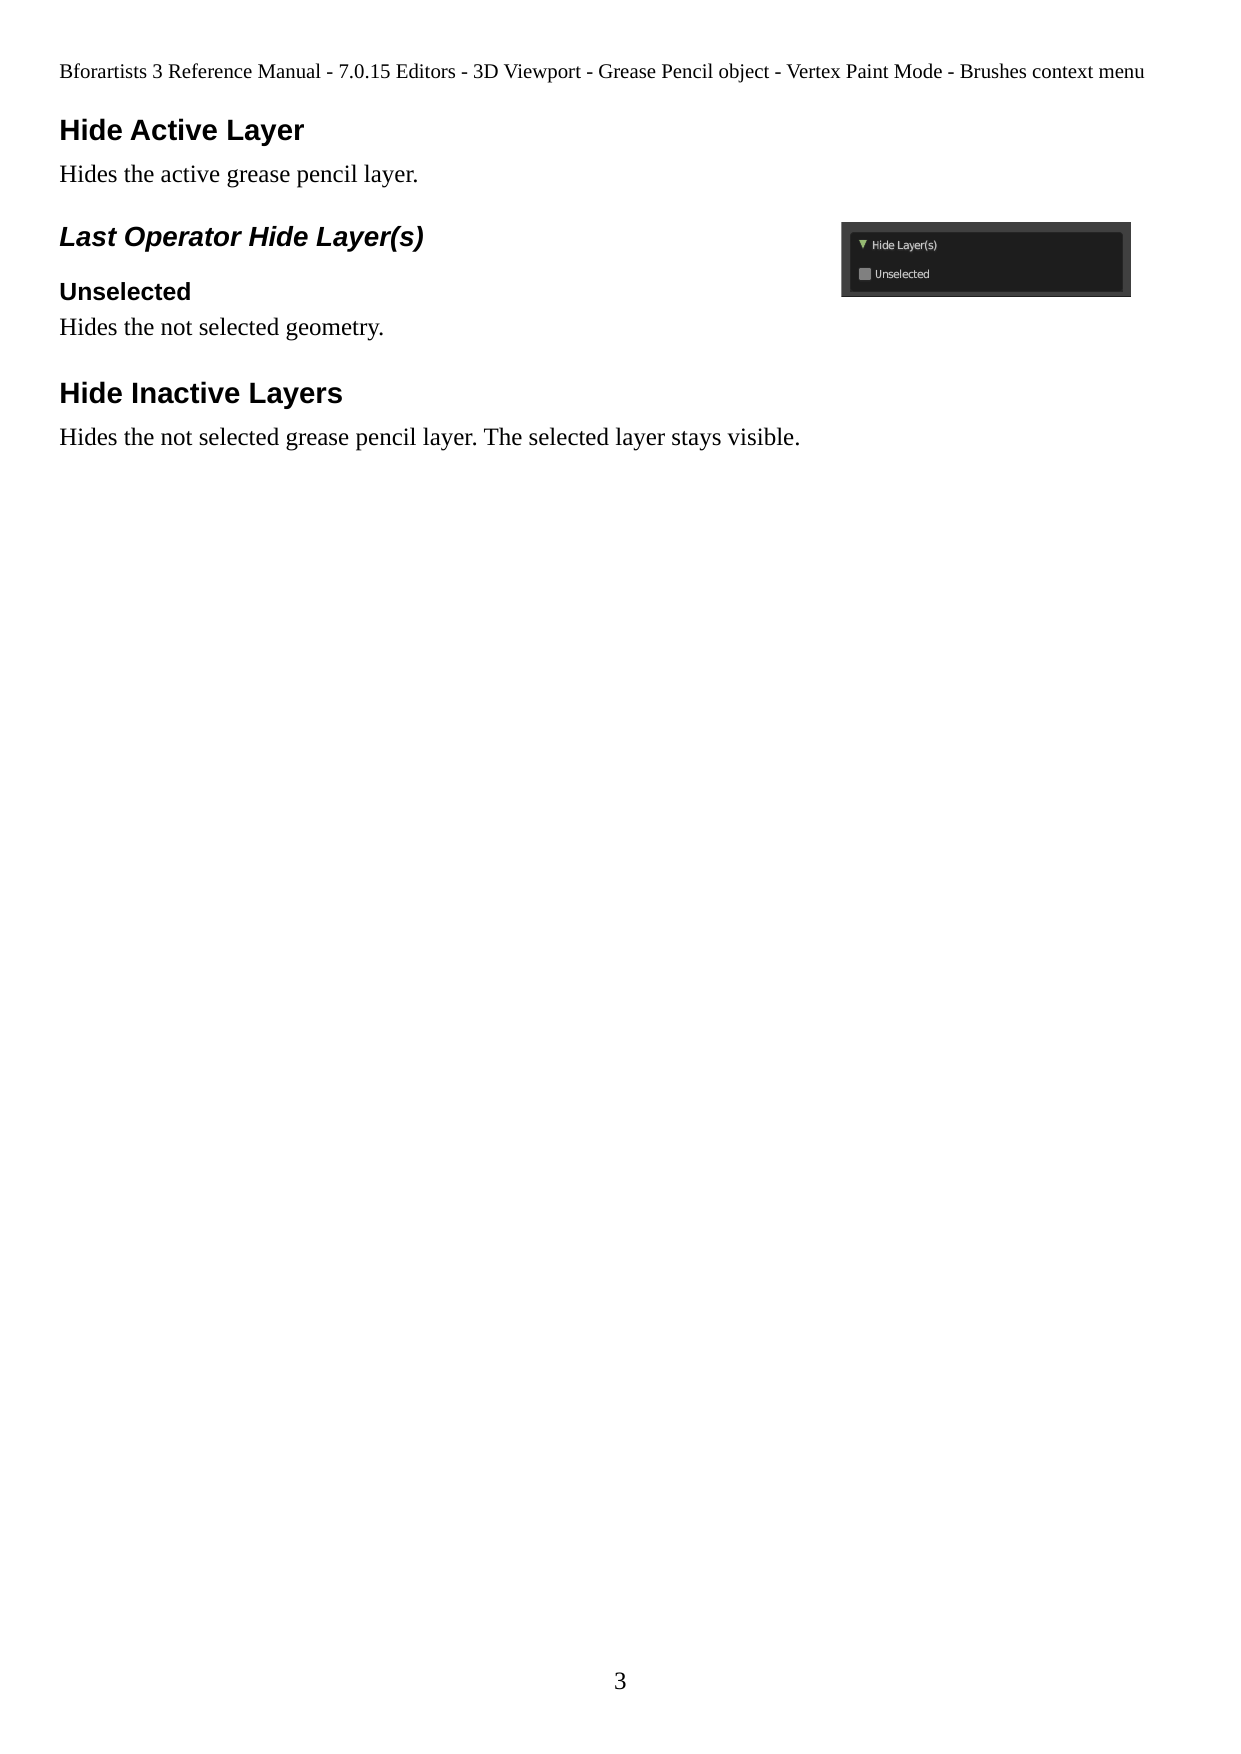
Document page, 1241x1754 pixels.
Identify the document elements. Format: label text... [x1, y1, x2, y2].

picture [841, 222, 1131, 297]
text Hides the not selected geometry. [59, 312, 1181, 341]
text Hides the active grease pencil layer. [59, 159, 1181, 188]
subtitle Last Operator Hide Layer(s) [59, 220, 1181, 252]
subtitle Hide Inactive Layers [59, 376, 1181, 409]
subtitle Hide Active Layer [59, 113, 1181, 146]
subtitle Unselected [59, 277, 1181, 306]
text Hides the not selected grease pencil layer. The selected layer stays visible. [59, 422, 1181, 451]
